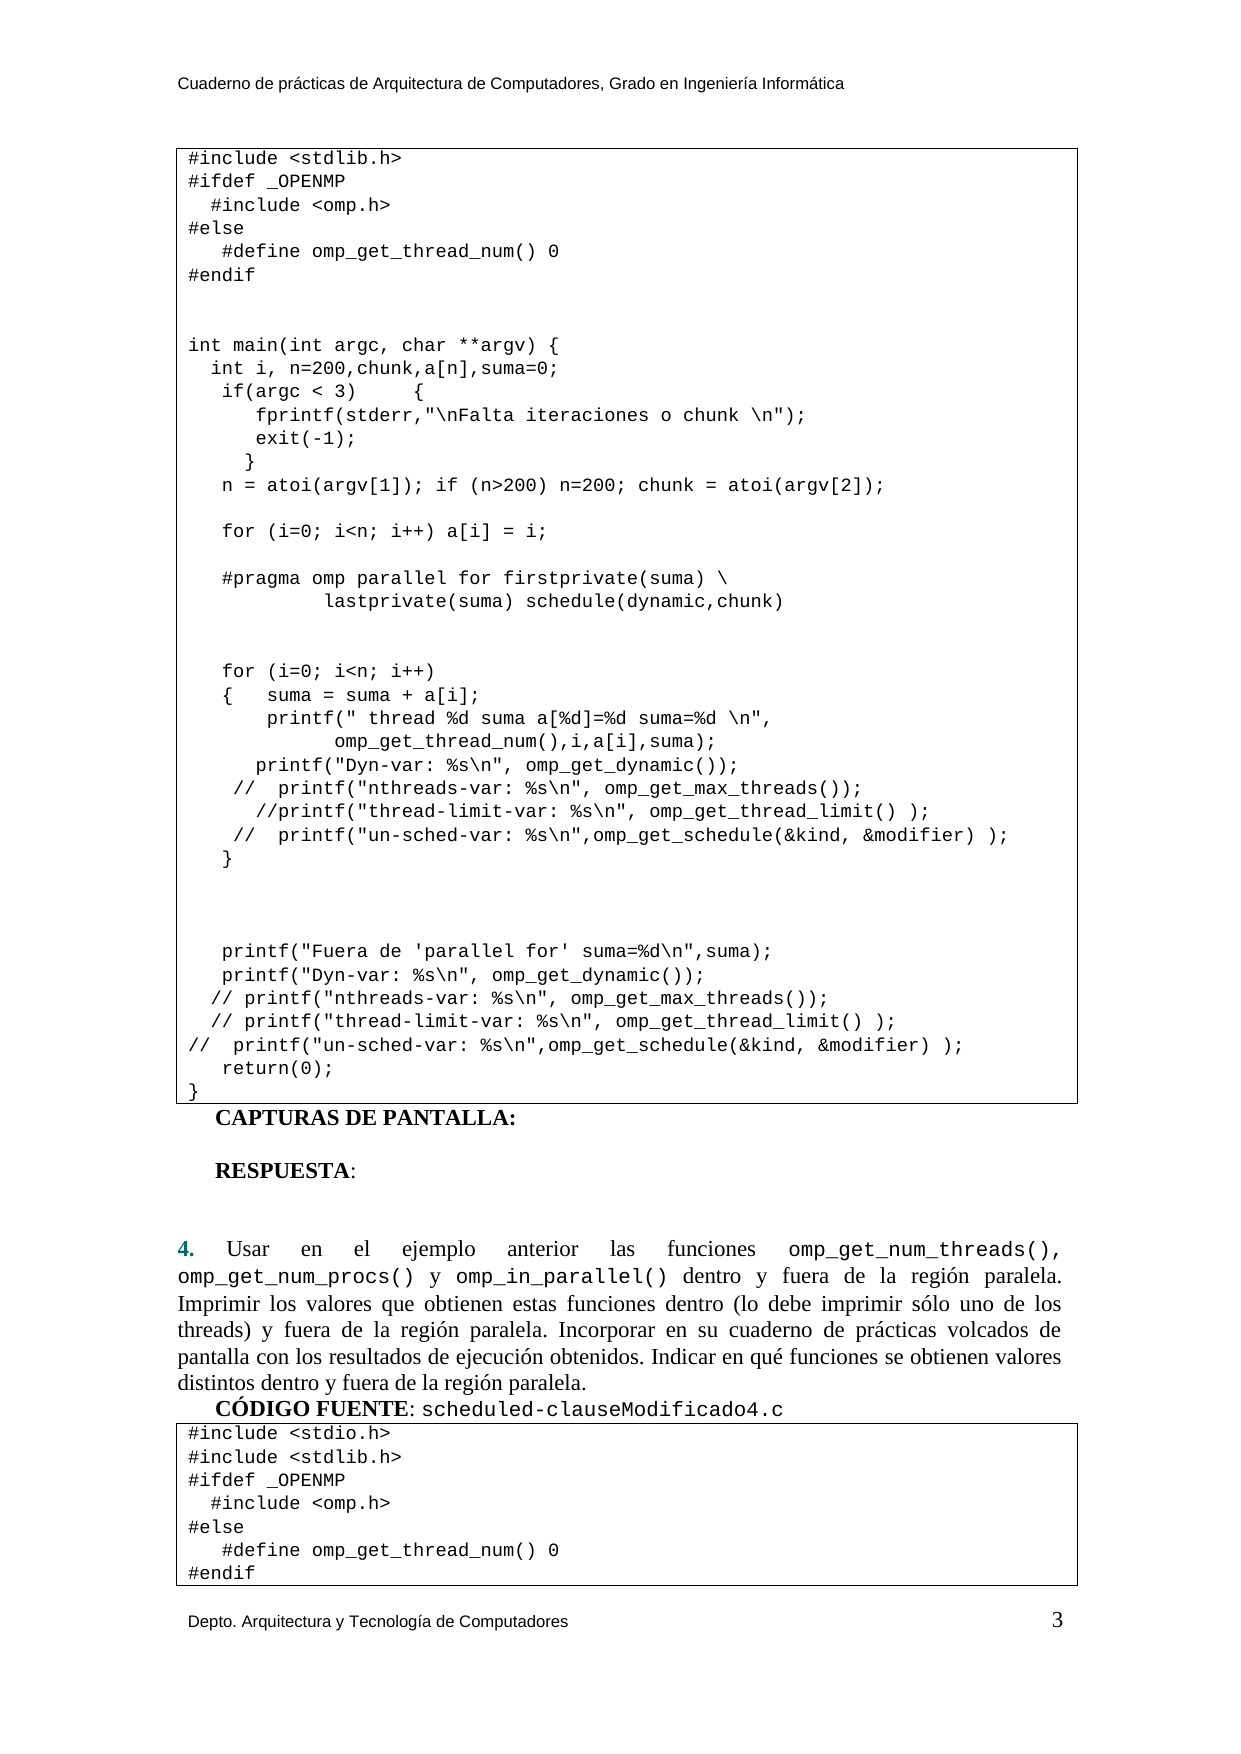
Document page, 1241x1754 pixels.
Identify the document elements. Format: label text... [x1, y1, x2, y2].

text CÓDIGO FUENTE: scheduled-clauseModificado4.c [215, 1395, 1063, 1423]
table_header #include <stdio.h> #include <stdlib.h> #ifdef _OPENMP #include <omp.h> #else #define omp_get_thread_num() 0 #endif [177, 1424, 1077, 1585]
text CAPTURAS DE PANTALLA: [215, 1104, 1063, 1131]
text RESPUESTA: [215, 1157, 1063, 1183]
list 4. Usar en el ejemplo anterior las funciones omp_get_num_threads(), omp_get_num_procs() y omp_in_parallel() dentro y fuera de la región paralela. Imprimir los valores que obtienen estas funciones dentro (lo debe imprimir sólo uno de los threads) y fuera de la región paralela. Incorporar en su cuaderno de prácticas volcados de pantalla con los resultados de ejecución obtenidos. Indicar en qué funciones se obtienen valores distintos dentro y fuera de la región paralela. [177, 1235, 1063, 1395]
table_header #include <stdlib.h> #ifdef _OPENMP #include <omp.h> #else #define omp_get_thread_num() 0 #endif int main(int argc, char **argv) { int i, n=200,chunk,a[n],suma=0; if(argc < 3) { fprintf(stderr,"\nFalta iteraciones o chunk \n"); exit(-1); } n = atoi(argv[1]); if (n>200) n=200; chunk = atoi(argv[2]); for (i=0; i<n; i++) a[i] = i; #pragma omp parallel for firstprivate(suma) \ lastprivate(suma) schedule(dynamic,chunk) for (i=0; i<n; i++) { suma = suma + a[i]; printf(" thread %d suma a[%d]=%d suma=%d \n", omp_get_thread_num(),i,a[i],suma); printf("Dyn-var: %s\n", omp_get_dynamic()); // printf("nthreads-var: %s\n", omp_get_max_threads()); //printf("thread-limit-var: %s\n", omp_get_thread_limit() ); // printf("un-sched-var: %s\n",omp_get_schedule(&kind, &modifier) ); } printf("Fuera de 'parallel for' suma=%d\n",suma); printf("Dyn-var: %s\n", omp_get_dynamic()); // printf("nthreads-var: %s\n", omp_get_max_threads()); // printf("thread-limit-var: %s\n", omp_get_thread_limit() ); // printf("un-sched-var: %s\n",omp_get_schedule(&kind, &modifier) ); return(0); } [177, 149, 1077, 1103]
